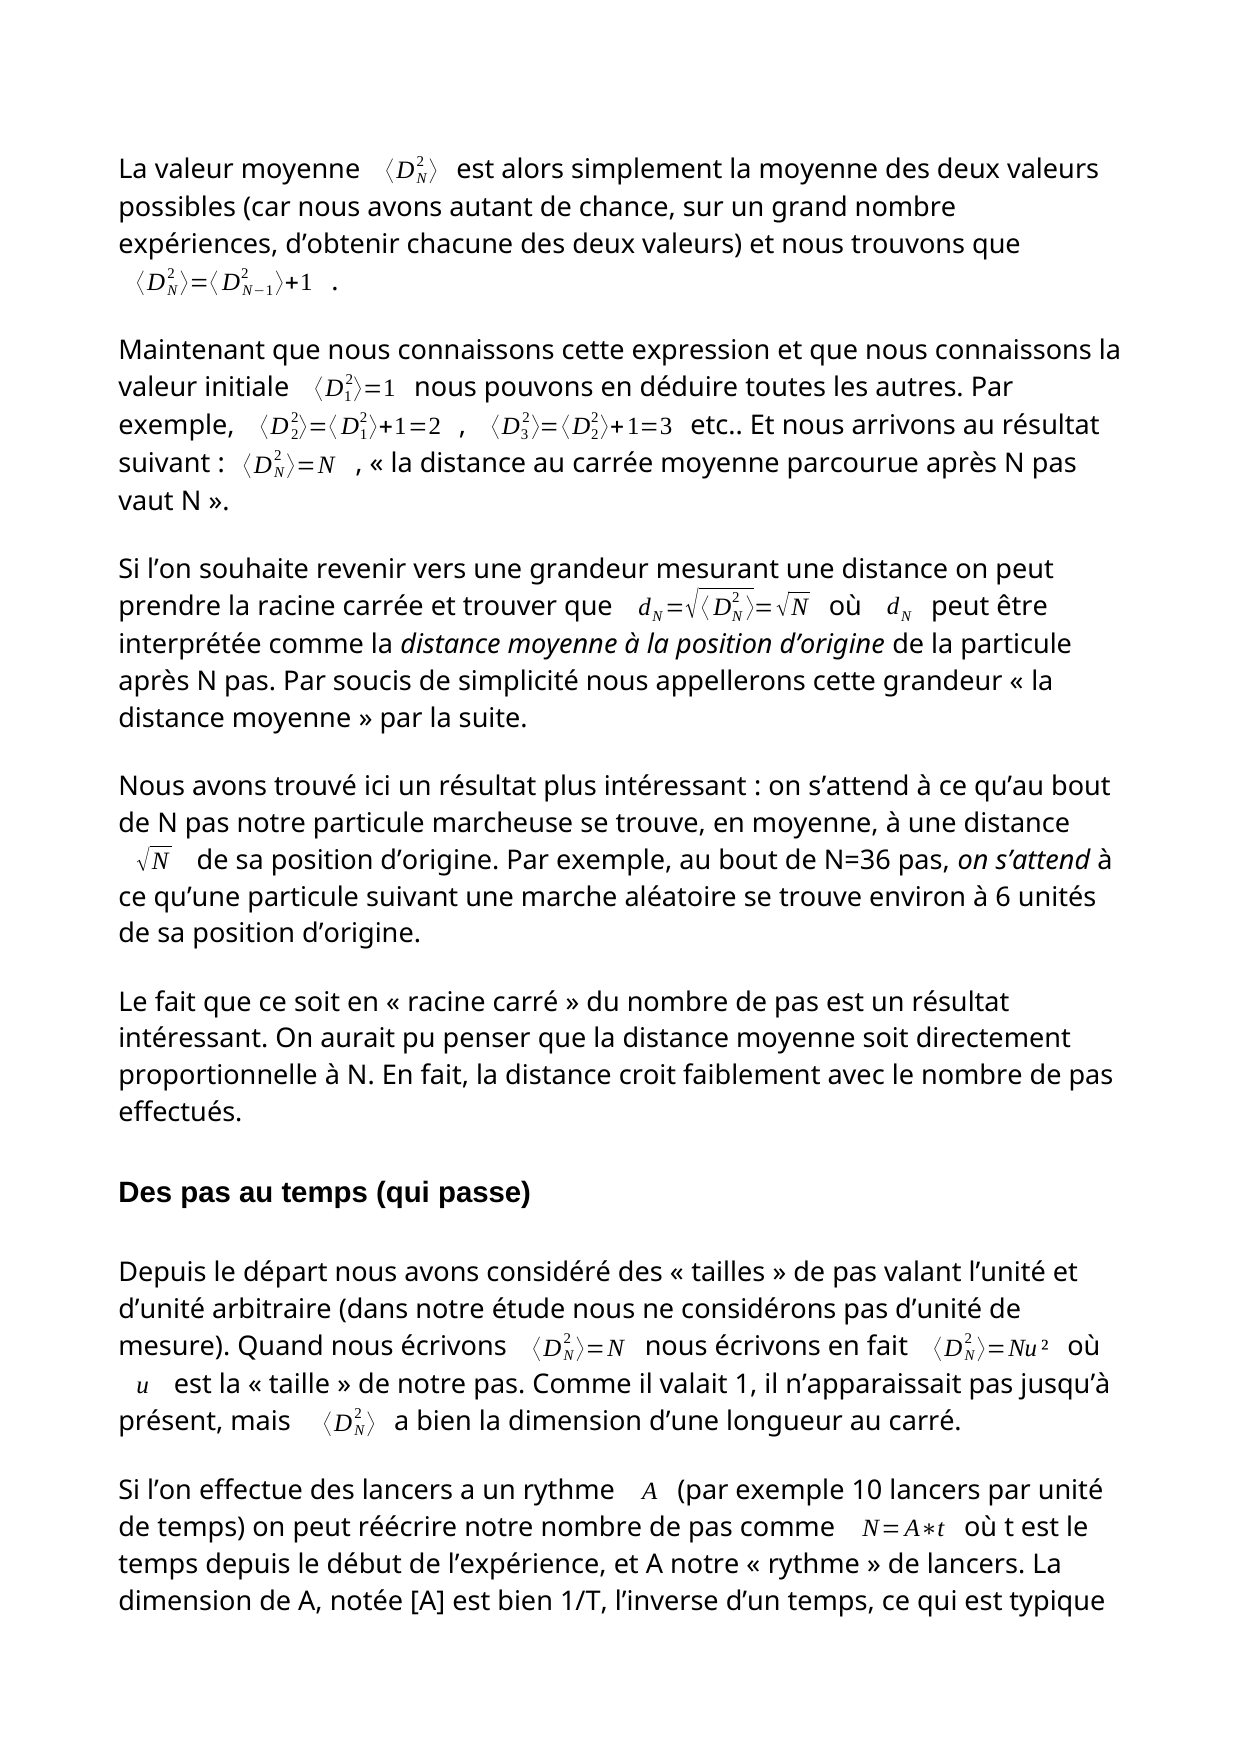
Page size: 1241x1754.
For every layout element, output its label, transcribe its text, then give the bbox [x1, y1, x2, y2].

text Maintenant que nous connaissons cette expression et que nous connaissons la valeur initiale nous pouvons en déduire toutes les autres. Par exemple, , etc.. Et nous arrivons au résultat suivant :, « la distance au carrée moyenne parcourue après N pas vaut N ». [118, 330, 1122, 518]
text Si l’on souhaite revenir vers une grandeur mesurant une distance on peut prendre la racine carrée et trouver que où peut être interprétée comme la distance moyenne à la position d’origine de la particule après N pas. Par soucis de simplicité nous appellerons cette grandeur « la distance moyenne » par la suite. [118, 549, 1122, 735]
text Depuis le départ nous avons considéré des « tailles » de pas valant l’unité et d’unité arbitraire (dans notre étude nous ne considérons pas d’unité de mesure). Quand nous écrivons nous écrivons en fait où est la « taille » de notre pas. Comme il valait 1, il n’apparaissait pas jusqu’à présent, mais a bien la dimension d’une longueur au carré. [118, 1253, 1122, 1439]
text La valeur moyenne est alors simplement la moyenne des deux valeurs possibles (car nous avons autant de chance, sur un grand nombre expériences, d’obtenir chacune des deux valeurs) et nous trouvons que . [118, 149, 1122, 299]
subtitle Des pas au temps (qui passe) [118, 1175, 1122, 1209]
text Nous avons trouvé ici un résultat plus intéressant : on s’attend à ce qu’au bout de N pas notre particule marcheuse se trouve, en moyenne, à une distance de sa position d’origine. Par exemple, au bout de N=36 pas, on s’attend à ce qu’une particule suivant une marche aléatoire se trouve environ à 6 unités de sa position d’origine. [118, 766, 1122, 951]
text Si l’on effectue des lancers a un rythme (par exemple 10 lancers par unité de temps) on peut réécrire notre nombre de pas comme où t est le temps depuis le début de l’expérience, et A notre « rythme » de lancers. La dimension de A, notée [A] est bien 1/T, l’inverse d’un temps, ce qui est typique d’un rythme ou d’une fréquence. On considère que A ne change pas lui même au cours du temps. On peut donc en déduire que : la distance moyenne parcourue par la particule est proportionnelle à la racine du temps. [118, 1471, 1122, 1618]
text Le fait que ce soit en « racine carré » du nombre de pas est un résultat intéressant. On aurait pu penser que la distance moyenne soit directement proportionnelle à N. En fait, la distance croit faiblement avec le nombre de pas effectués. [118, 982, 1122, 1129]
